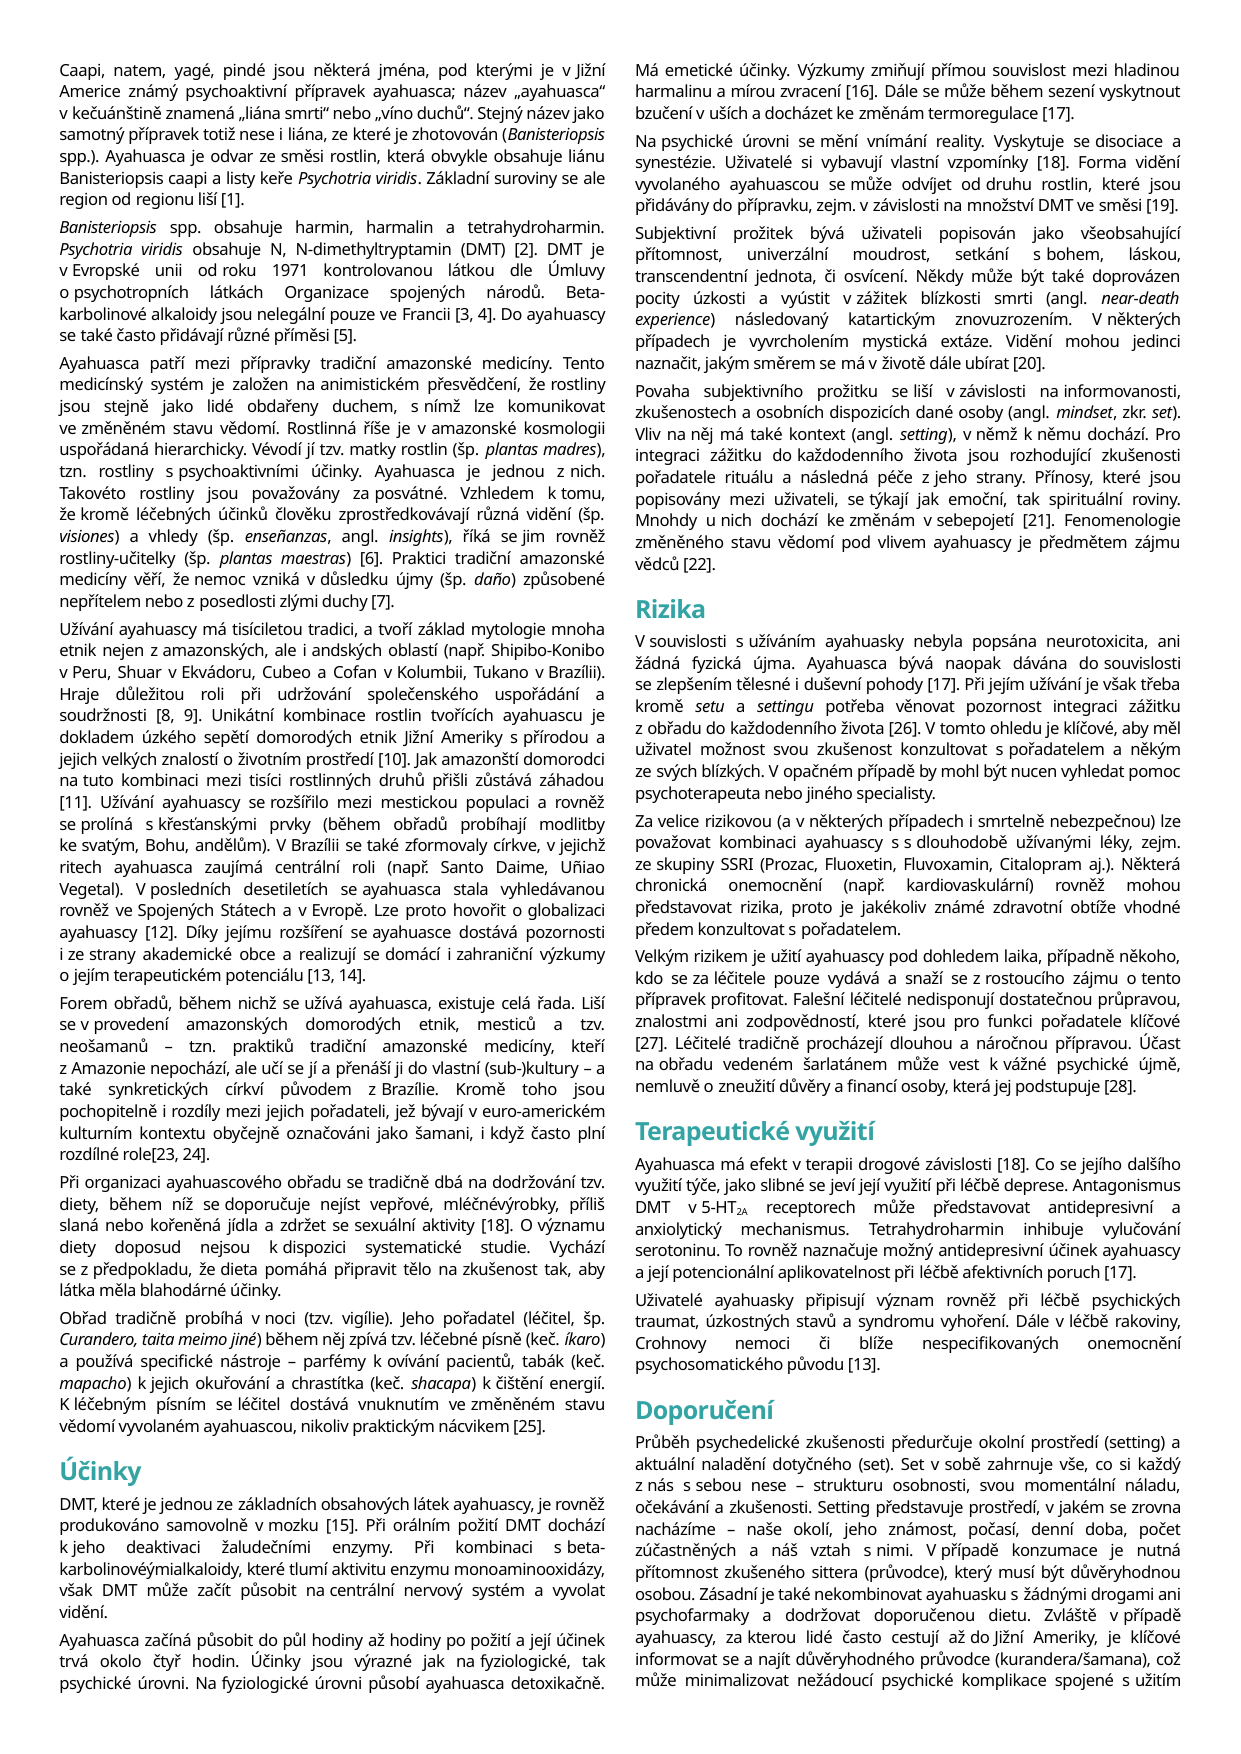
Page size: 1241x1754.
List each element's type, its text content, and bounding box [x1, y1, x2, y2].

subtitle Terapeutické využití [635, 1115, 1181, 1147]
subtitle Rizika [635, 592, 1181, 625]
subtitle Doporučení [635, 1393, 1181, 1426]
text Ayahuasca má efekt v terapii drogové závislosti [18]. Co se jejího dalšího využití týče, jako slibné se jeví její využití při léčbě deprese. Antagonismus DMT v 5-HT2A receptorech může představovat antidepresivní a anxiolytický mechanismus. Tetrahydroharmin inhibuje vylučování serotoninu. To rovněž naznačuje možný antidepresivní účinek ayahuascy a její potencionální aplikovatelnost při léčbě afektivních poruch [17]. [635, 1153, 1181, 1283]
text Užívání ayahuascy má tisíciletou tradici, a tvoří základ mytologie mnoha etnik nejen z amazonských, ale i andských oblastí (např. Shipibo-Konibo v Peru, Shuar v Ekvádoru, Cubeo a Cofan v Kolumbii, Tukano v Brazílii). Hraje důležitou roli při udržování společenského uspořádání a soudržnosti [8, 9]. Unikátní kombinace rostlin tvořících ayahuascu je dokladem úzkého sepětí domorodých etnik Jižní Ameriky s přírodou a jejich velkých znalostí o životním prostředí [10]. Jak amazonští domorodci na tuto kombinaci mezi tisíci rostlinných druhů přišli zůstává záhadou [11]. Užívání ayahuascy se rozšířilo mezi mestickou populaci a rovněž se prolíná s křesťanskými prvky (během obřadů probíhají modlitby ke svatým, Bohu, andělům). V Brazílii se také zformovaly církve, v jejichž ritech ayahuasca zaujímá centrální roli (např. Santo Daime, Uñiao Vegetal). V posledních desetiletích se ayahuasca stala vyhledávanou rovněž ve Spojených Státech a v Evropě. Lze proto hovořit o globalizaci ayahuascy [12]. Díky jejímu rozšíření se ayahuasce dostává pozornosti i ze strany akademické obce a realizují se domácí i zahraniční výzkumy o jejím terapeutickém potenciálu [13, 14]. [59, 618, 605, 986]
text Forem obřadů, během nichž se užívá ayahuasca, existuje celá řada. Liší se v provedení amazonských domorodých etnik, mesticů a tzv. neošamanů – tzn. praktiků tradiční amazonské medicíny, kteří z Amazonie nepochází, ale učí se jí a přenáší ji do vlastní (sub-)kultury – a také synkretických církví původem z Brazílie. Kromě toho jsou pochopitelně i rozdíly mezi jejich pořadateli, jež bývají v euro-americkém kulturním kontextu obyčejně označováni jako šamani, i když často plní rozdílné role[23, 24]. [59, 992, 605, 1166]
text Povaha subjektivního prožitku se liší v závislosti na informovanosti, zkušenostech a osobních dispozicích dané osoby (angl. mindset, zkr. set). Vliv na něj má také kontext (angl. setting), v němž k němu dochází. Pro integraci zážitku do každodenního života jsou rozhodující zkušenosti pořadatele rituálu a následná péče z jeho strany. Přínosy, které jsou popisovány mezi uživateli, se týkají jak emoční, tak spirituální roviny. Mnohdy u nich dochází ke změnám v sebepojetí [21]. Fenomenologie změněného stavu vědomí pod vlivem ayahuascy je předmětem zájmu vědců [22]. [635, 380, 1181, 575]
text Za velice rizikovou (a v některých případech i smrtelně nebezpečnou) lze považovat kombinaci ayahuascy s s dlouhodobě užívanými léky, zejm. ze skupiny SSRI (Prozac, Fluoxetin, Fluvoxamin, Citalopram aj.). Některá chronická onemocnění (např. kardiovaskulární) rovněž mohou představovat rizika, proto je jakékoliv známé zdravotní obtíže vhodné předem konzultovat s pořadatelem. [635, 810, 1181, 940]
text Při organizaci ayahuascového obřadu se tradičně dbá na dodržování tzv. diety, během níž se doporučuje nejíst vepřové, mléčnévýrobky, příliš slaná nebo kořeněná jídla a zdržet se sexuální aktivity [18]. O významu diety doposud nejsou k dispozici systematické studie. Vychází se z předpokladu, že dieta pomáhá připravit tělo na zkušenost tak, aby látka měla blahodárné účinky. [59, 1172, 605, 1301]
text Má emetické účinky. Výzkumy zmiňují přímou souvislost mezi hladinou harmalinu a mírou zvracení [16]. Dále se může během sezení vyskytnout bzučení v uších a docházet ke změnám termoregulace [17]. [635, 59, 1181, 124]
text Průběh psychedelické zkušenosti předurčuje okolní prostředí (setting) a aktuální naladění dotyčného (set). Set v sobě zahrnuje vše, co si každý z nás s sebou nese – strukturu osobnosti, svou momentální náladu, očekávání a zkušenosti. Setting představuje prostředí, v jakém se zrovna nacházíme – naše okolí, jeho známost, počasí, denní doba, počet zúčastněných a náš vztah s nimi. V případě konzumace je nutná přítomnost zkušeného sittera (průvodce), který musí být důvěryhodnou osobou. Zásadní je také nekombinovat ayahuasku s žádnými drogami ani psychofarmaky a dodržovat doporučenou dietu. Zvláště v případě ayahuascy, za kterou lidé často cestují až do Jižní Ameriky, je klíčové informovat se a najít důvěryhodného průvodce (kurandera/šamana), což může minimalizovat nežádoucí psychické komplikace spojené s užitím [635, 1432, 1181, 1691]
text V souvislosti s užíváním ayahuasky nebyla popsána neurotoxicita, ani žádná fyzická újma. Ayahuasca bývá naopak dávána do souvislosti se zlepšením tělesné i duševní pohody [17]. Při jejím užívání je však třeba kromě setu a settingu potřeba věnovat pozornost integraci zážitku z obřadu do každodenního života [26]. V tomto ohledu je klíčové, aby měl uživatel možnost svou zkušenost konzultovat s pořadatelem a někým ze svých blízkých. V opačném případě by mohl být nucen vyhledat pomoc psychoterapeuta nebo jiného specialisty. [635, 631, 1181, 804]
text Velkým rizikem je užití ayahuascy pod dohledem laika, případně někoho, kdo se za léčitele pouze vydává a snaží se z rostoucího zájmu o tento přípravek profitovat. Falešní léčitelé nedisponují dostatečnou průpravou, znalostmi ani zodpovědností, které jsou pro funkci pořadatele klíčové [27]. Léčitelé tradičně procházejí dlouhou a náročnou přípravou. Účast na obřadu vedeném šarlatánem může vest k vážné psychické újmě, nemluvě o zneužití důvěry a financí osoby, která jej podstupuje [28]. [635, 946, 1181, 1097]
text Na psychické úrovni se mění vnímání reality. Vyskytuje se disociace a synestézie. Uživatelé si vybavují vlastní vzpomínky [18]. Forma vidění vyvolaného ayahuascou se může odvíjet od druhu rostlin, které jsou přidávány do přípravku, zejm. v závislosti na množství DMT ve směsi [19]. [635, 130, 1181, 216]
text Ayahuasca patří mezi přípravky tradiční amazonské medicíny. Tento medicínský systém je založen na animistickém přesvědčení, že rostliny jsou stejně jako lidé obdařeny duchem, s nímž lze komunikovat ve změněném stavu vědomí. Rostlinná říše je v amazonské kosmologii uspořádaná hierarchicky. Vévodí jí tzv. matky rostlin (šp. plantas madres), tzn. rostliny s psychoaktivními účinky. Ayahuasca je jednou z nich. Takovéto rostliny jsou považovány za posvátné. Vzhledem k tomu, že kromě léčebných účinků člověku zprostředkovávají různá vidění (šp. visiones) a vhledy (šp. enseñanzas, angl. insights), říká se jim rovněž rostliny-učitelky (šp. plantas maestras) [6]. Praktici tradiční amazonské medicíny věří, že nemoc vzniká v důsledku újmy (šp. daño) způsobené nepřítelem nebo z posedlosti zlými duchy [7]. [59, 352, 605, 612]
text Obřad tradičně probíhá v noci (tzv. vigílie). Jeho pořadatel (léčitel, šp. Curandero, taita meimo jiné) během něj zpívá tzv. léčebné písně (keč. íkaro) a používá specifické nástroje – parfémy k ovívání pacientů, tabák (keč. mapacho) k jejich okuřování a chrastítka (keč. shacapa) k čištění energií. K léčebným písním se léčitel dostává vnuknutím ve změněném stavu vědomí vyvolaném ayahuascou, nikoliv praktickým nácvikem [25]. [59, 1307, 605, 1437]
text Ayahuasca začíná působit do půl hodiny až hodiny po požití a její účinek trvá okolo čtyř hodin. Účinky jsou výrazné jak na fyziologické, tak psychické úrovni. Na fyziologické úrovni působí ayahuasca detoxikačně. [59, 1629, 605, 1694]
text Subjektivní prožitek bývá uživateli popisován jako všeobsahující přítomnost, univerzální moudrost, setkání s bohem, láskou, transcendentní jednota, či osvícení. Někdy může být také doprovázen pocity úzkosti a vyústit v zážitek blízkosti smrti (angl. near-death experience) následovaný katartickým znovuzrozením. V některých případech je vyvrcholením mystická extáze. Vidění mohou jedinci naznačit, jakým směrem se má v životě dále ubírat [20]. [635, 222, 1181, 374]
text Caapi, natem, yagé, pindé jsou některá jména, pod kterými je v Jižní Americe známý psychoaktivní přípravek ayahuasca; název „ayahuasca“ v kečuánštině znamená „liána smrti“ nebo „víno duchů“. Stejný název jako samotný přípravek totiž nese i liána, ze které je zhotovován (Banisteriopsis spp.). Ayahuasca je odvar ze směsi rostlin, která obvykle obsahuje liánu Banisteriopsis caapi a listy keře Psychotria viridis. Základní suroviny se ale region od regionu liší [1]. [59, 59, 605, 211]
subtitle Účinky [59, 1455, 605, 1487]
text Banisteriopsis spp. obsahuje harmin, harmalin a tetrahydroharmin. Psychotria viridis obsahuje N, N-dimethyltryptamin (DMT) [2]. DMT je v Evropské unii od roku 1971 kontrolovanou látkou dle Úmluvy o psychotropních látkách Organizace spojených národů. Beta-karbolinové alkaloidy jsou nelegální pouze ve Francii [3, 4]. Do aya­huascy se také často přidávají různé příměsi [5]. [59, 217, 605, 346]
text DMT, které je jednou ze základních obsahových látek ayahuascy, je rovněž produkováno samovolně v mozku [15]. Při orálním požití DMT dochází k jeho deaktivaci žaludečními enzymy. Při kombinaci s beta-karbolinovéýmialkaloidy, které tlumí aktivitu enzymu monoaminooxidázy, však DMT může začít působit na centrální nervový systém a vyvolat vidění. [59, 1493, 605, 1623]
text Uživatelé ayahuasky připisují význam rovněž při léčbě psychických traumat, úzkostných stavů a syndromu vyhoření. Dále v léčbě rakoviny, Crohnovy nemoci či blíže nespecifikovaných onemocnění psychosomatického původu [13]. [635, 1289, 1181, 1376]
